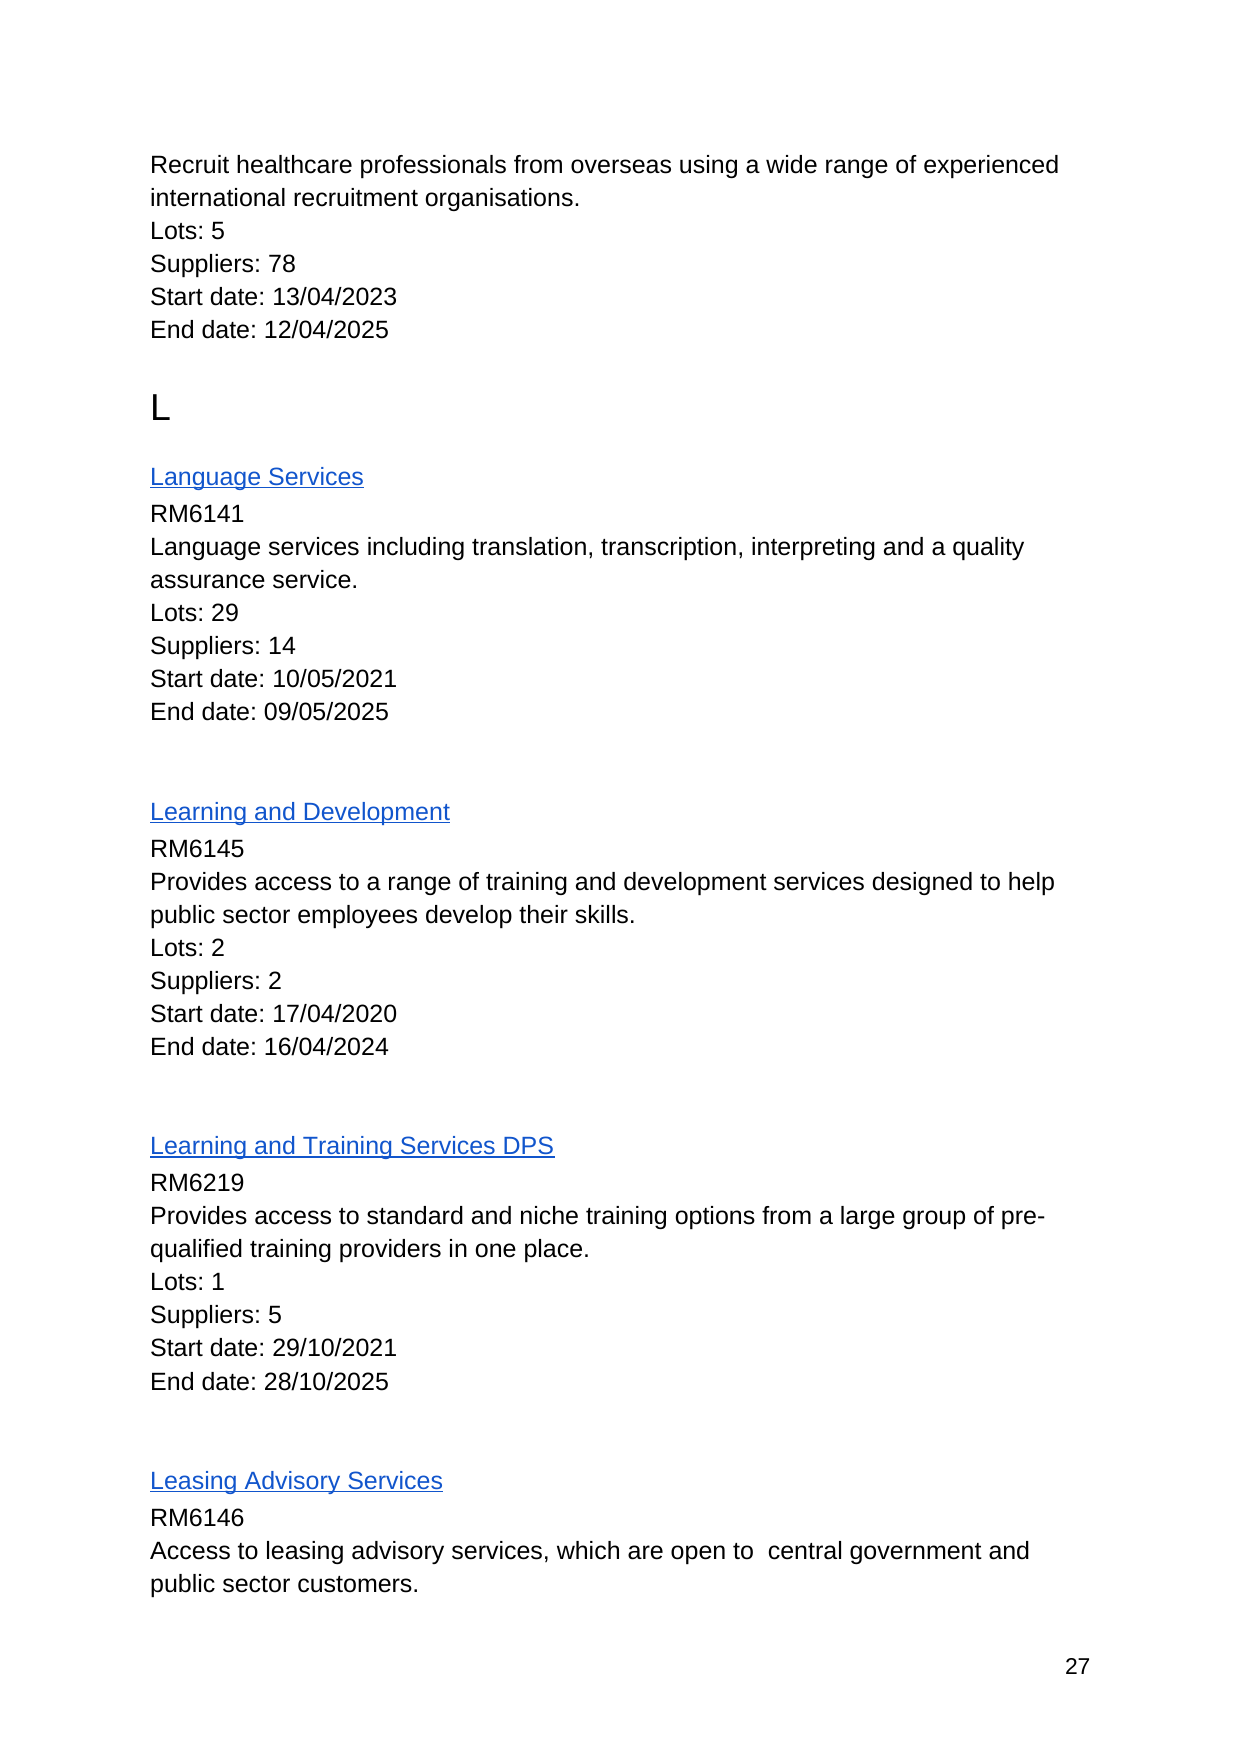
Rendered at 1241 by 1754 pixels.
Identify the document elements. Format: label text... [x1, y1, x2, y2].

text RM6146 [150, 1503, 1090, 1532]
text Lots: 1 [150, 1267, 1090, 1296]
text Suppliers: 78 [150, 249, 1090, 278]
text Recruit healthcare professionals from overseas using a wide range of experienced international recruitment organisations. [150, 150, 1090, 212]
text RM6141 [150, 499, 1090, 528]
text End date: 09/05/2025 [150, 697, 1090, 726]
text Access to leasing advisory services, which are open to central government and public sector customers. [150, 1536, 1090, 1598]
text Lots: 29 [150, 598, 1090, 627]
text Start date: 13/04/2023 [150, 282, 1090, 311]
text Provides access to a range of training and development services designed to help public sector employees develop their skills. [150, 867, 1090, 928]
subtitle Leasing Advisory Services [150, 1466, 1090, 1494]
subtitle Learning and Training Services DPS [150, 1131, 1090, 1160]
text Start date: 17/04/2020 [150, 999, 1090, 1028]
text Lots: 2 [150, 933, 1090, 962]
text Suppliers: 14 [150, 631, 1090, 660]
subtitle Language Services [150, 462, 1090, 491]
text RM6145 [150, 834, 1090, 862]
subtitle Learning and Development [150, 797, 1090, 825]
text Suppliers: 2 [150, 966, 1090, 994]
subtitle L [150, 386, 1090, 429]
text Suppliers: 5 [150, 1300, 1090, 1329]
text RM6219 [150, 1168, 1090, 1197]
text End date: 12/04/2025 [150, 315, 1090, 344]
text Start date: 10/05/2021 [150, 664, 1090, 693]
text Lots: 5 [150, 216, 1090, 245]
text Language services including translation, transcription, interpreting and a quality assurance service. [150, 532, 1090, 594]
text Provides access to standard and niche training options from a large group of pre-qualified training providers in one place. [150, 1201, 1090, 1263]
text End date: 28/10/2025 [150, 1366, 1090, 1395]
text Start date: 29/10/2021 [150, 1333, 1090, 1362]
text End date: 16/04/2024 [150, 1032, 1090, 1061]
